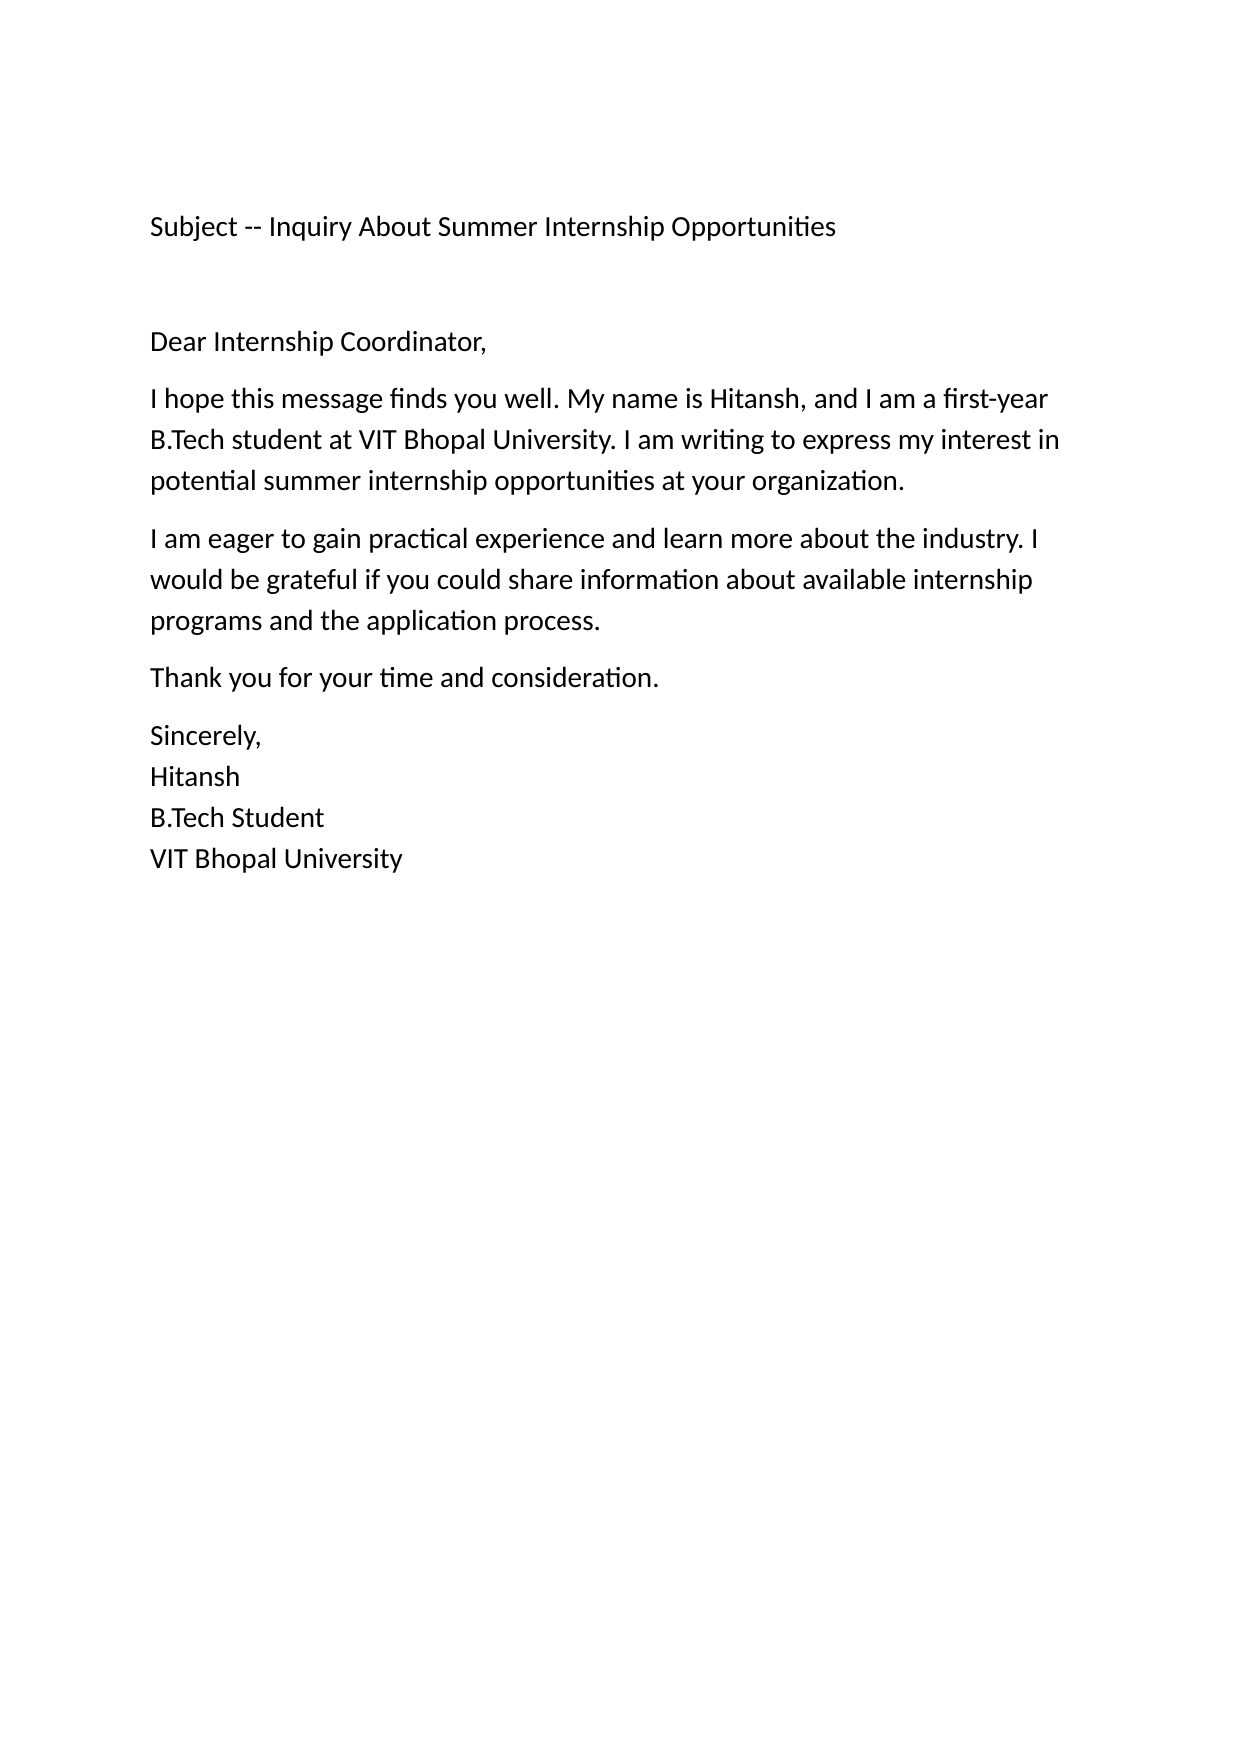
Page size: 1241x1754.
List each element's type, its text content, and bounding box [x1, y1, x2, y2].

text I hope this message finds you well. My name is Hitansh, and I am a first-year B.Tech student at VIT Bhopal University. I am writing to express my interest in potential summer internship opportunities at your organization. [150, 380, 1090, 498]
text Dear Internship Coordinator, [150, 323, 1090, 358]
text Thank you for your time and consideration. [150, 659, 1090, 695]
text Sincerely, Hitansh B.Tech Student VIT Bhopal University [150, 717, 1090, 875]
text I am eager to gain practical experience and learn more about the industry. I would be grateful if you could share information about available internship programs and the application process. [150, 520, 1090, 637]
text Subject -- Inquiry About Summer Internship Opportunities [150, 208, 1090, 243]
